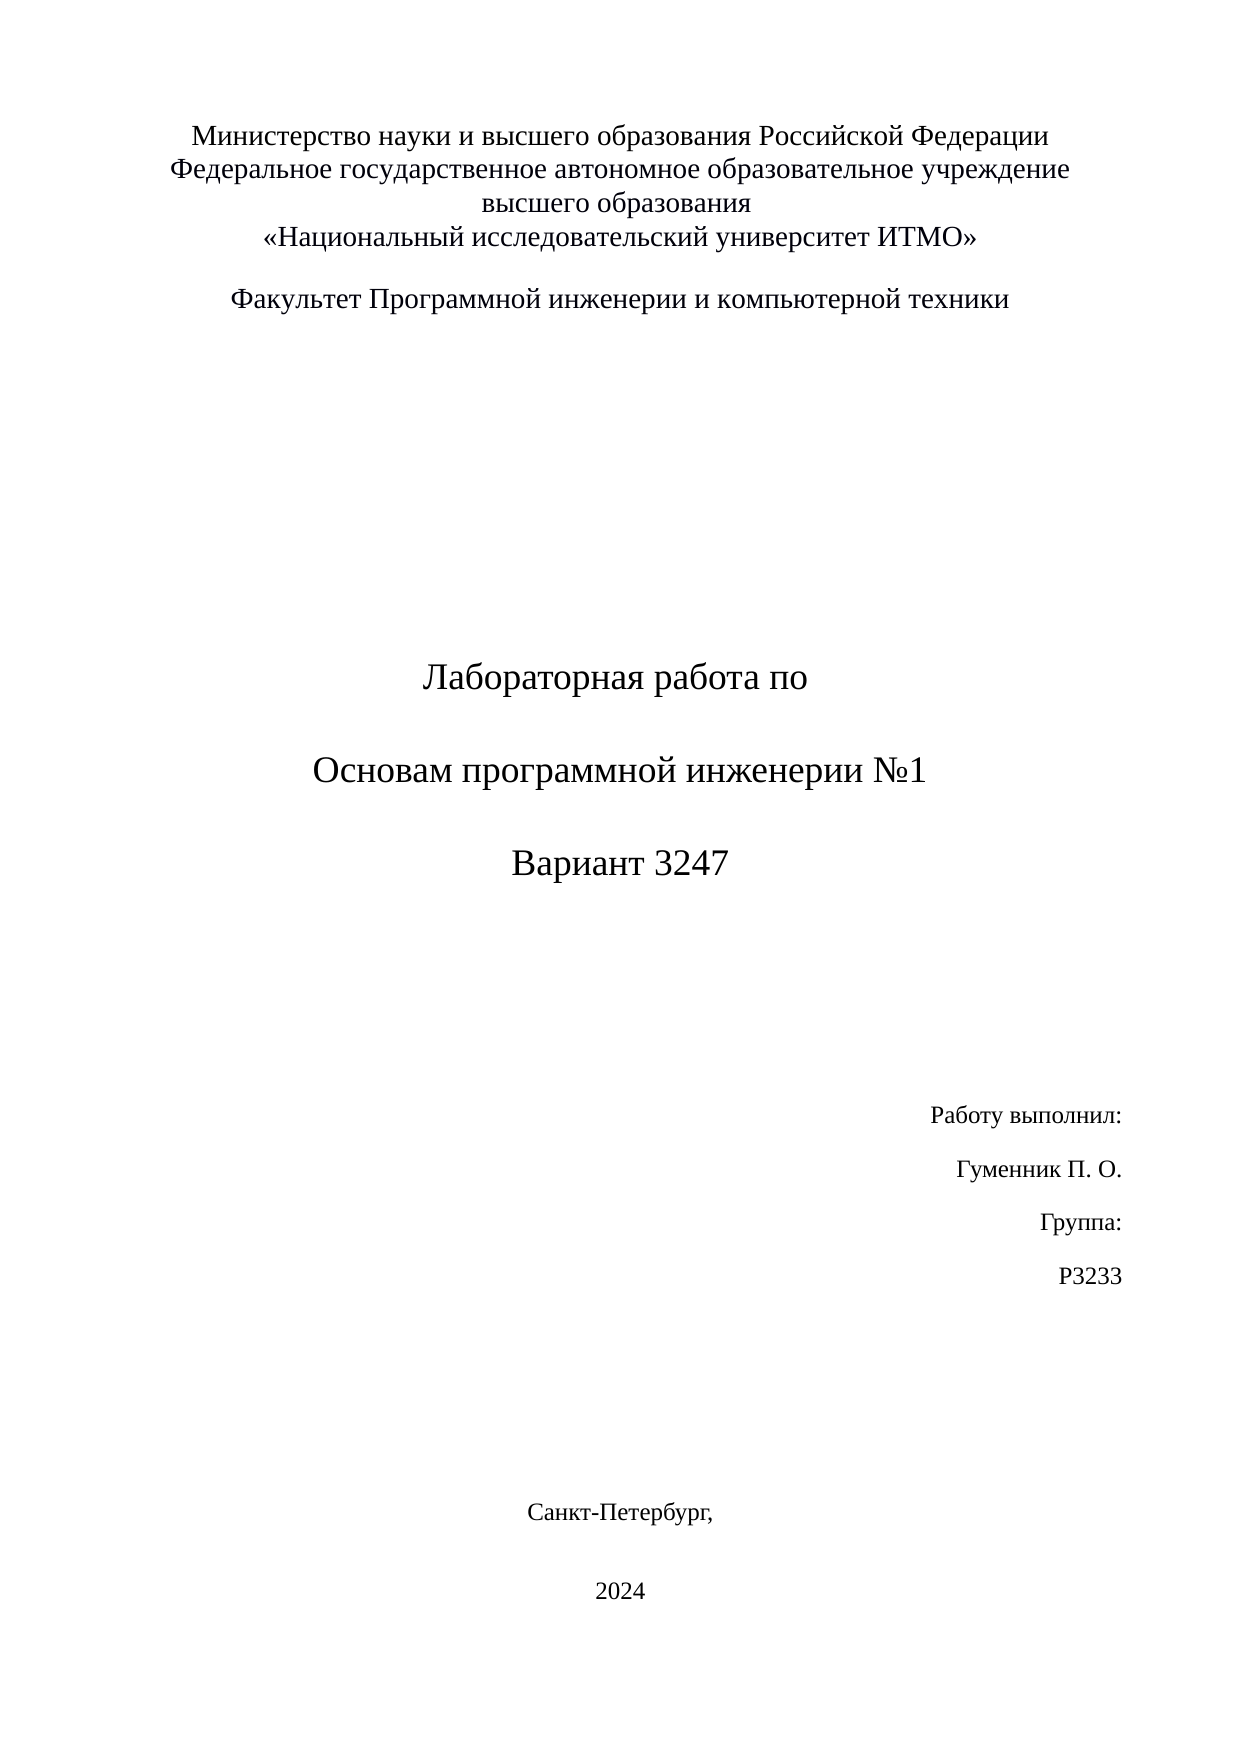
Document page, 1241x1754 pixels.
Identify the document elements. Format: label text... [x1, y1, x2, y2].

text Федеральное государственное автономное образовательное учреждение высшего образования [118, 152, 1122, 219]
text 2024 [118, 1576, 1122, 1605]
text Санкт-Петербург, [118, 1497, 1122, 1526]
text Работу выполнил: [118, 1100, 1122, 1129]
text «Национальный исследовательский университет ИТМО» [118, 219, 1122, 252]
text Вариант 3247 [118, 841, 1122, 884]
text Лабораторная работа по [118, 654, 1122, 698]
text Основам программной инженерии №1 [118, 748, 1122, 791]
text Группа: [118, 1207, 1122, 1236]
text Министерство науки и высшего образования Российской Федерации [118, 118, 1122, 152]
text Гуменник П. О. [118, 1154, 1122, 1182]
text Факультет Программной инженерии и компьютерной техники [118, 281, 1122, 314]
text P3233 [118, 1261, 1122, 1290]
